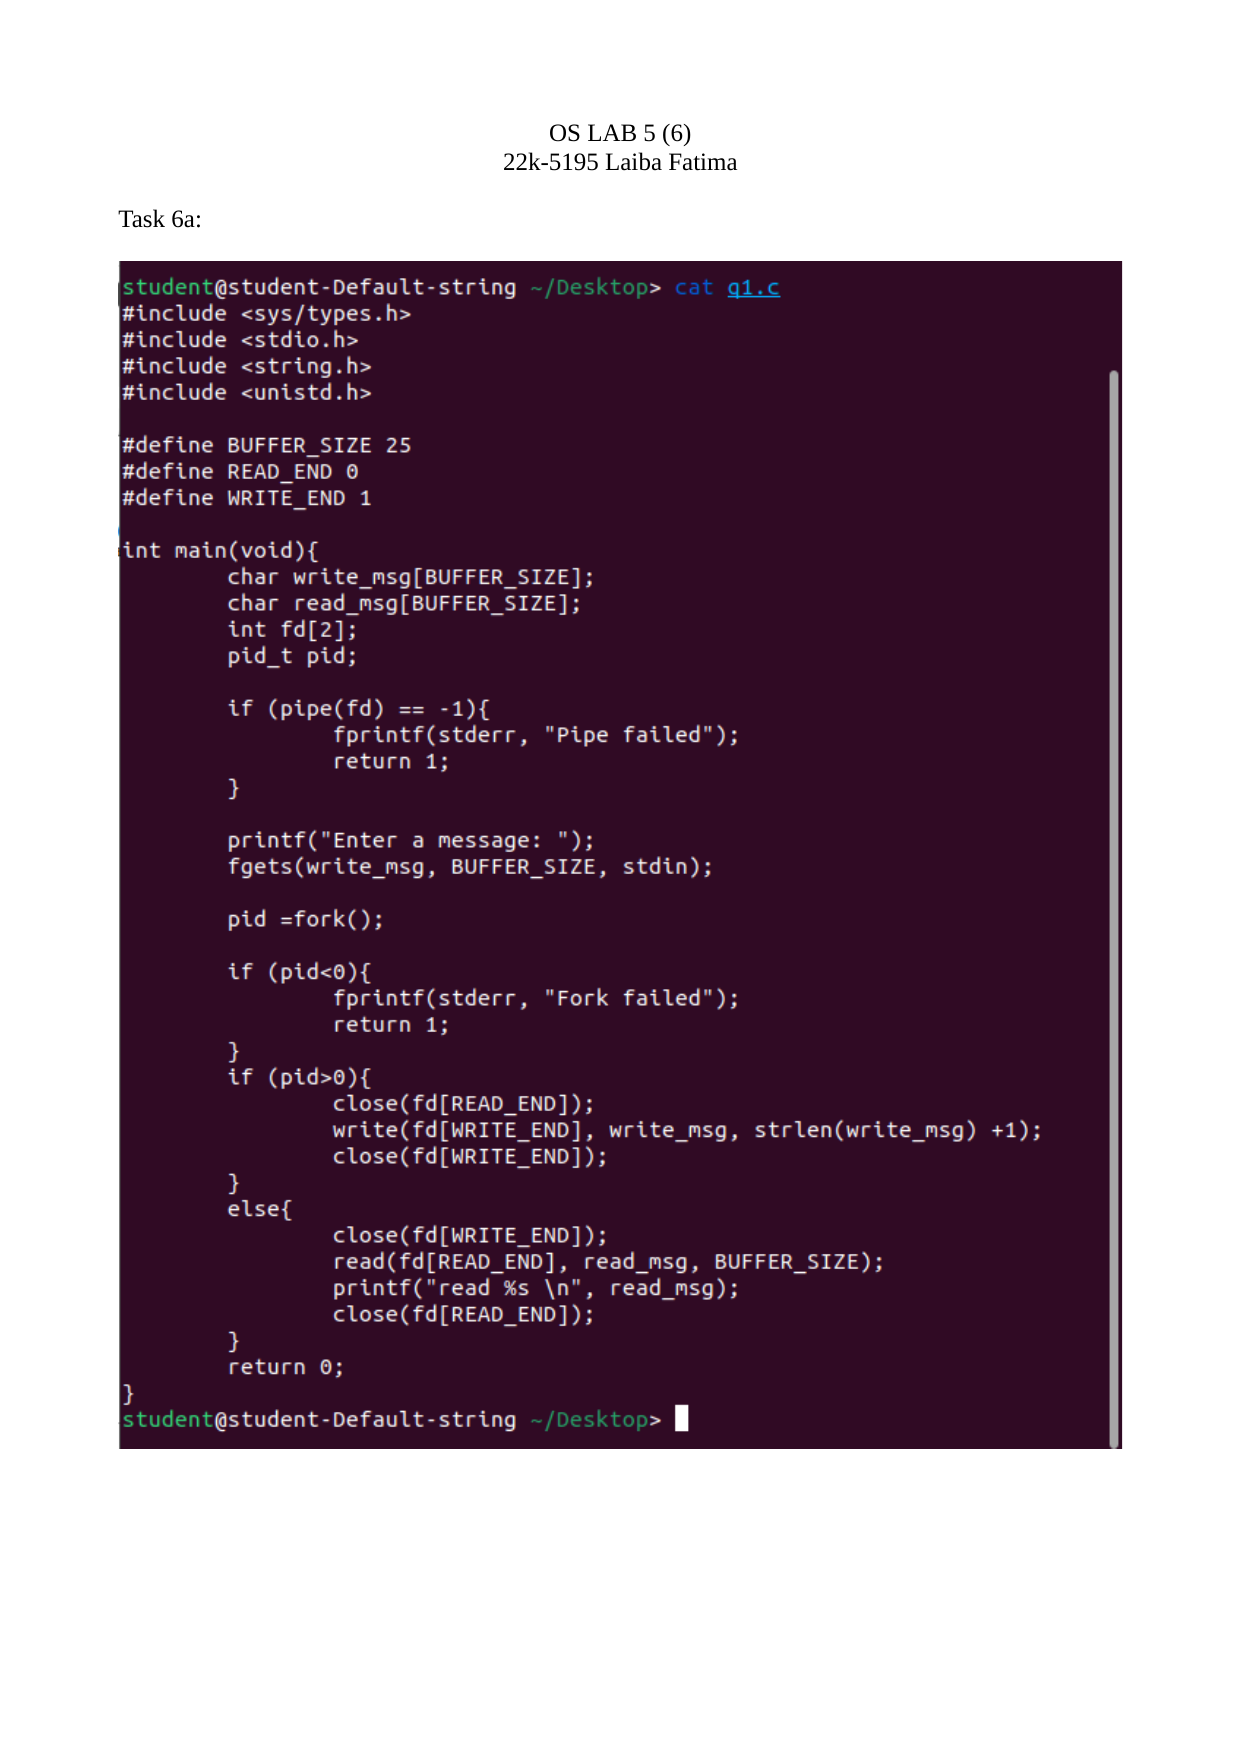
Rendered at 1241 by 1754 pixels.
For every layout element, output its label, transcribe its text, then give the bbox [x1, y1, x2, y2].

text OS LAB 5 (6) [118, 118, 1122, 147]
text Task 6a: [118, 204, 1122, 233]
picture [118, 261, 1123, 1449]
text 22k-5195 Laiba Fatima [118, 147, 1122, 176]
